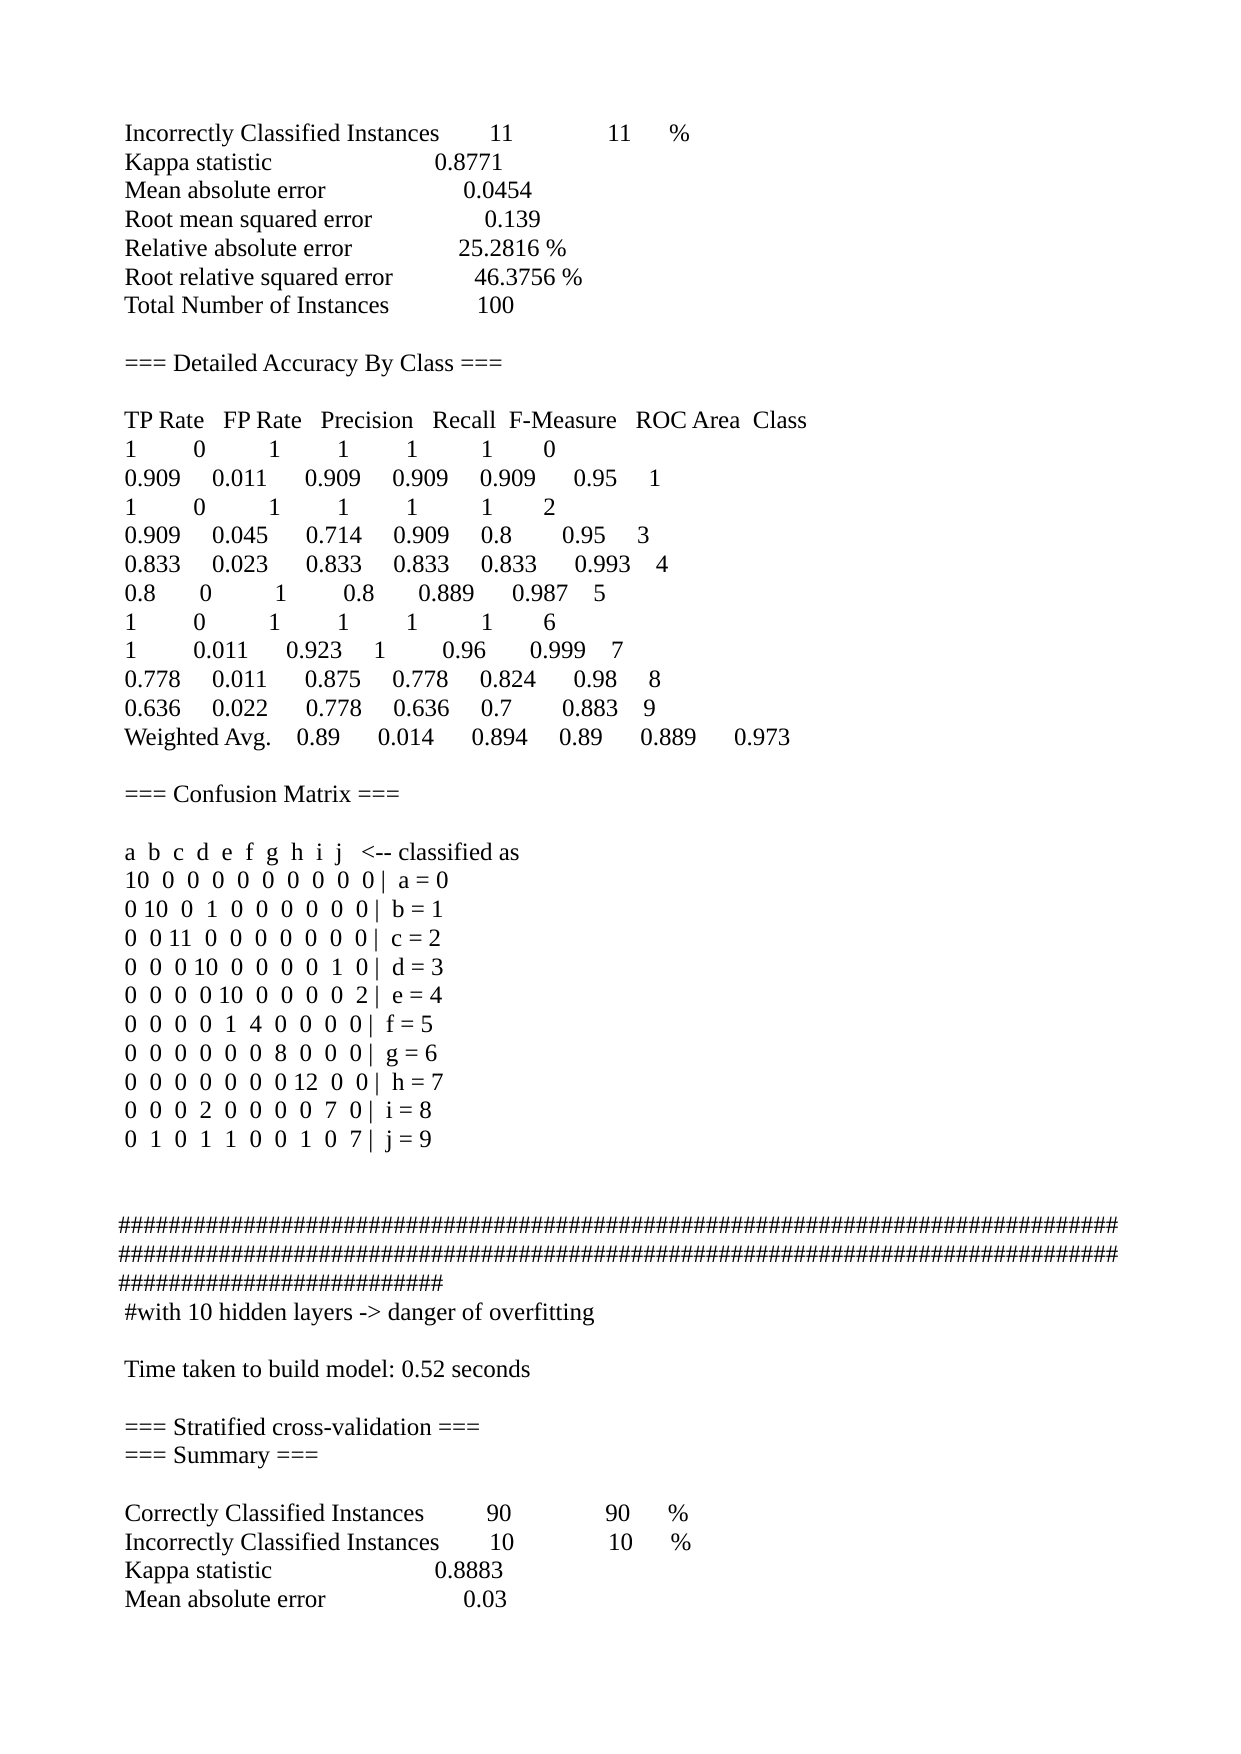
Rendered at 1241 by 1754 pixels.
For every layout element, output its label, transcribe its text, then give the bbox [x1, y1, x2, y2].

text #with 10 hidden layers -> danger of overfitting [118, 1297, 1122, 1326]
text Time taken to build model: 0.52 seconds [118, 1354, 1122, 1383]
text 0 10 0 1 0 0 0 0 0 0 | b = 1 [118, 894, 1122, 923]
text Kappa statistic 0.8883 [118, 1556, 1122, 1584]
text Kappa statistic 0.8771 [118, 147, 1122, 176]
text === Summary === [118, 1441, 1122, 1469]
text 0 0 0 10 0 0 0 0 1 0 | d = 3 [118, 952, 1122, 981]
text 0 0 0 0 0 0 0 12 0 0 | h = 7 [118, 1067, 1122, 1096]
text === Confusion Matrix === [118, 779, 1122, 808]
text 0.778 0.011 0.875 0.778 0.824 0.98 8 [118, 664, 1122, 693]
text Relative absolute error 25.2816 % [118, 233, 1122, 262]
text 1 0 1 1 1 1 6 [118, 607, 1122, 636]
text TP Rate FP Rate Precision Recall F-Measure ROC Area Class [118, 406, 1122, 434]
text 10 0 0 0 0 0 0 0 0 0 | a = 0 [118, 866, 1122, 894]
text 0.636 0.022 0.778 0.636 0.7 0.883 9 [118, 693, 1122, 722]
text Incorrectly Classified Instances 11 11 % [118, 118, 1122, 147]
text 1 0.011 0.923 1 0.96 0.999 7 [118, 636, 1122, 664]
text 0 0 0 0 1 4 0 0 0 0 | f = 5 [118, 1009, 1122, 1038]
text 0.909 0.045 0.714 0.909 0.8 0.95 3 [118, 521, 1122, 549]
text 0 1 0 1 1 0 0 1 0 7 | j = 9 [118, 1124, 1122, 1153]
text 1 0 1 1 1 1 0 [118, 434, 1122, 463]
text a b c d e f g h i j <-- classified as [118, 837, 1122, 866]
text 0 0 0 0 10 0 0 0 0 2 | e = 4 [118, 981, 1122, 1009]
text 0 0 11 0 0 0 0 0 0 0 | c = 2 [118, 923, 1122, 952]
text 0.833 0.023 0.833 0.833 0.833 0.993 4 [118, 549, 1122, 578]
text 0 0 0 0 0 0 8 0 0 0 | g = 6 [118, 1038, 1122, 1067]
text Root relative squared error 46.3756 % [118, 262, 1122, 291]
text === Stratified cross-validation === [118, 1412, 1122, 1441]
text 0.909 0.011 0.909 0.909 0.909 0.95 1 [118, 463, 1122, 492]
text 0 0 0 2 0 0 0 0 7 0 | i = 8 [118, 1096, 1122, 1124]
text ########################################################################################################################################################################################## [118, 1182, 1122, 1297]
text Root mean squared error 0.139 [118, 204, 1122, 233]
text 0.8 0 1 0.8 0.889 0.987 5 [118, 578, 1122, 607]
text Correctly Classified Instances 90 90 % [118, 1498, 1122, 1527]
text 1 0 1 1 1 1 2 [118, 492, 1122, 521]
text Mean absolute error 0.0454 [118, 176, 1122, 204]
text === Detailed Accuracy By Class === [118, 348, 1122, 377]
text Weighted Avg. 0.89 0.014 0.894 0.89 0.889 0.973 [118, 722, 1122, 751]
text Total Number of Instances 100 [118, 291, 1122, 319]
text Incorrectly Classified Instances 10 10 % [118, 1527, 1122, 1556]
text Mean absolute error 0.03 [118, 1584, 1122, 1613]
